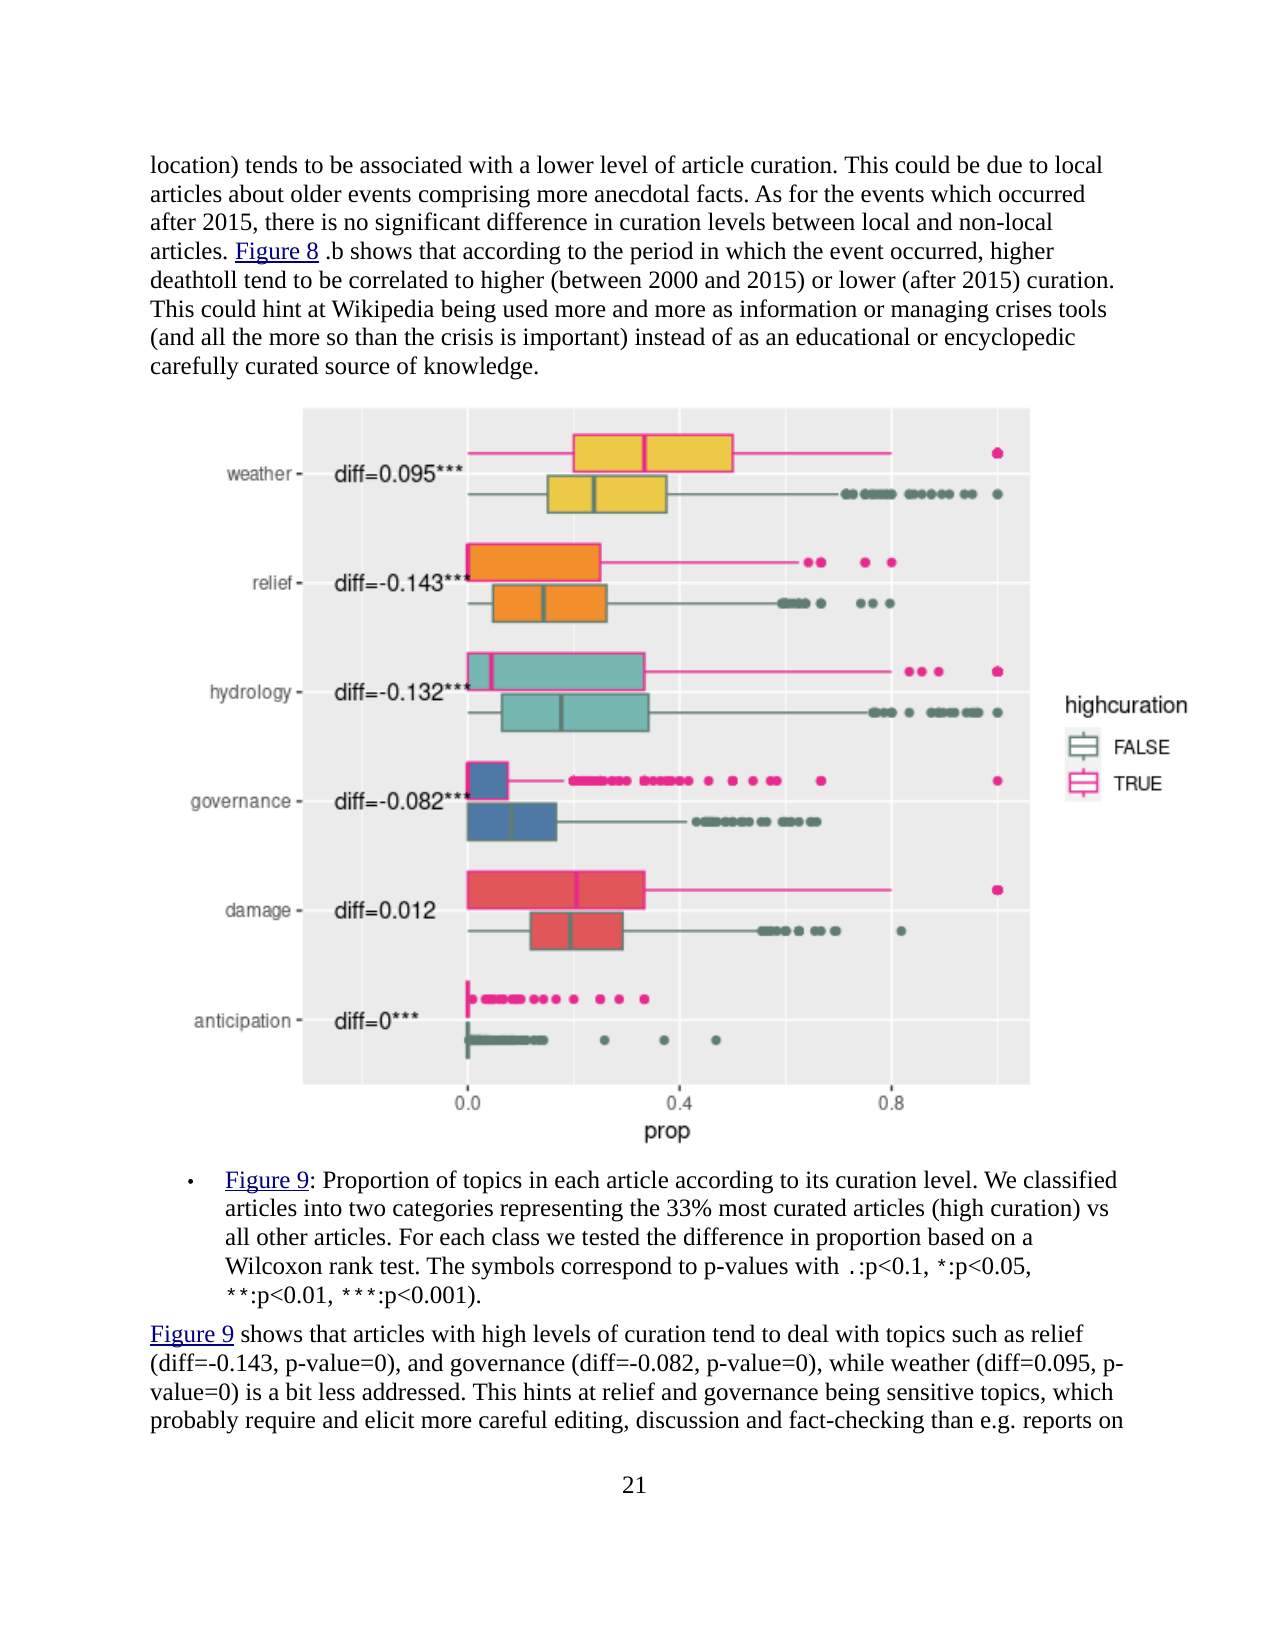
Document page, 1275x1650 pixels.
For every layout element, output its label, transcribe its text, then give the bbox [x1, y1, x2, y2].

picture [150, 397, 1212, 1156]
list Figure 9: Proportion of topics in each article according to its curation level. We classified articles into two categories representing the 33% most curated articles (high curation) vs all other articles. For each class we tested the difference in proportion based on a Wilcoxon rank test. The symbols correspond to p-values with .:p<0.1, *:p<0.05, **:p<0.01, ***:p<0.001). [187, 1165, 1125, 1310]
text Figure 9 shows that articles with high levels of curation tend to deal with topics such as relief (diff=-0.143, p-value=0), and governance (diff=-0.082, p-value=0), while weather (diff=0.095, p-value=0) is a bit less addressed. This hints at relief and governance being sensitive topics, which probably require and elicit more careful editing, discussion and fact-checking than e.g. reports on [150, 1319, 1125, 1434]
text location) tends to be associated with a lower level of article curation. This could be due to local articles about older events comprising more anecdotal facts. As for the events which occurred after 2015, there is no significant difference in curation levels between local and non-local articles. Figure 8 .b shows that according to the period in which the event occurred, higher deathtoll tend to be correlated to higher (between 2000 and 2015) or lower (after 2015) curation. This could hint at Wikipedia being used more and more as information or managing crises tools (and all the more so than the crisis is important) instead of as an educational or encyclopedic carefully curated source of knowledge. [150, 150, 1125, 380]
